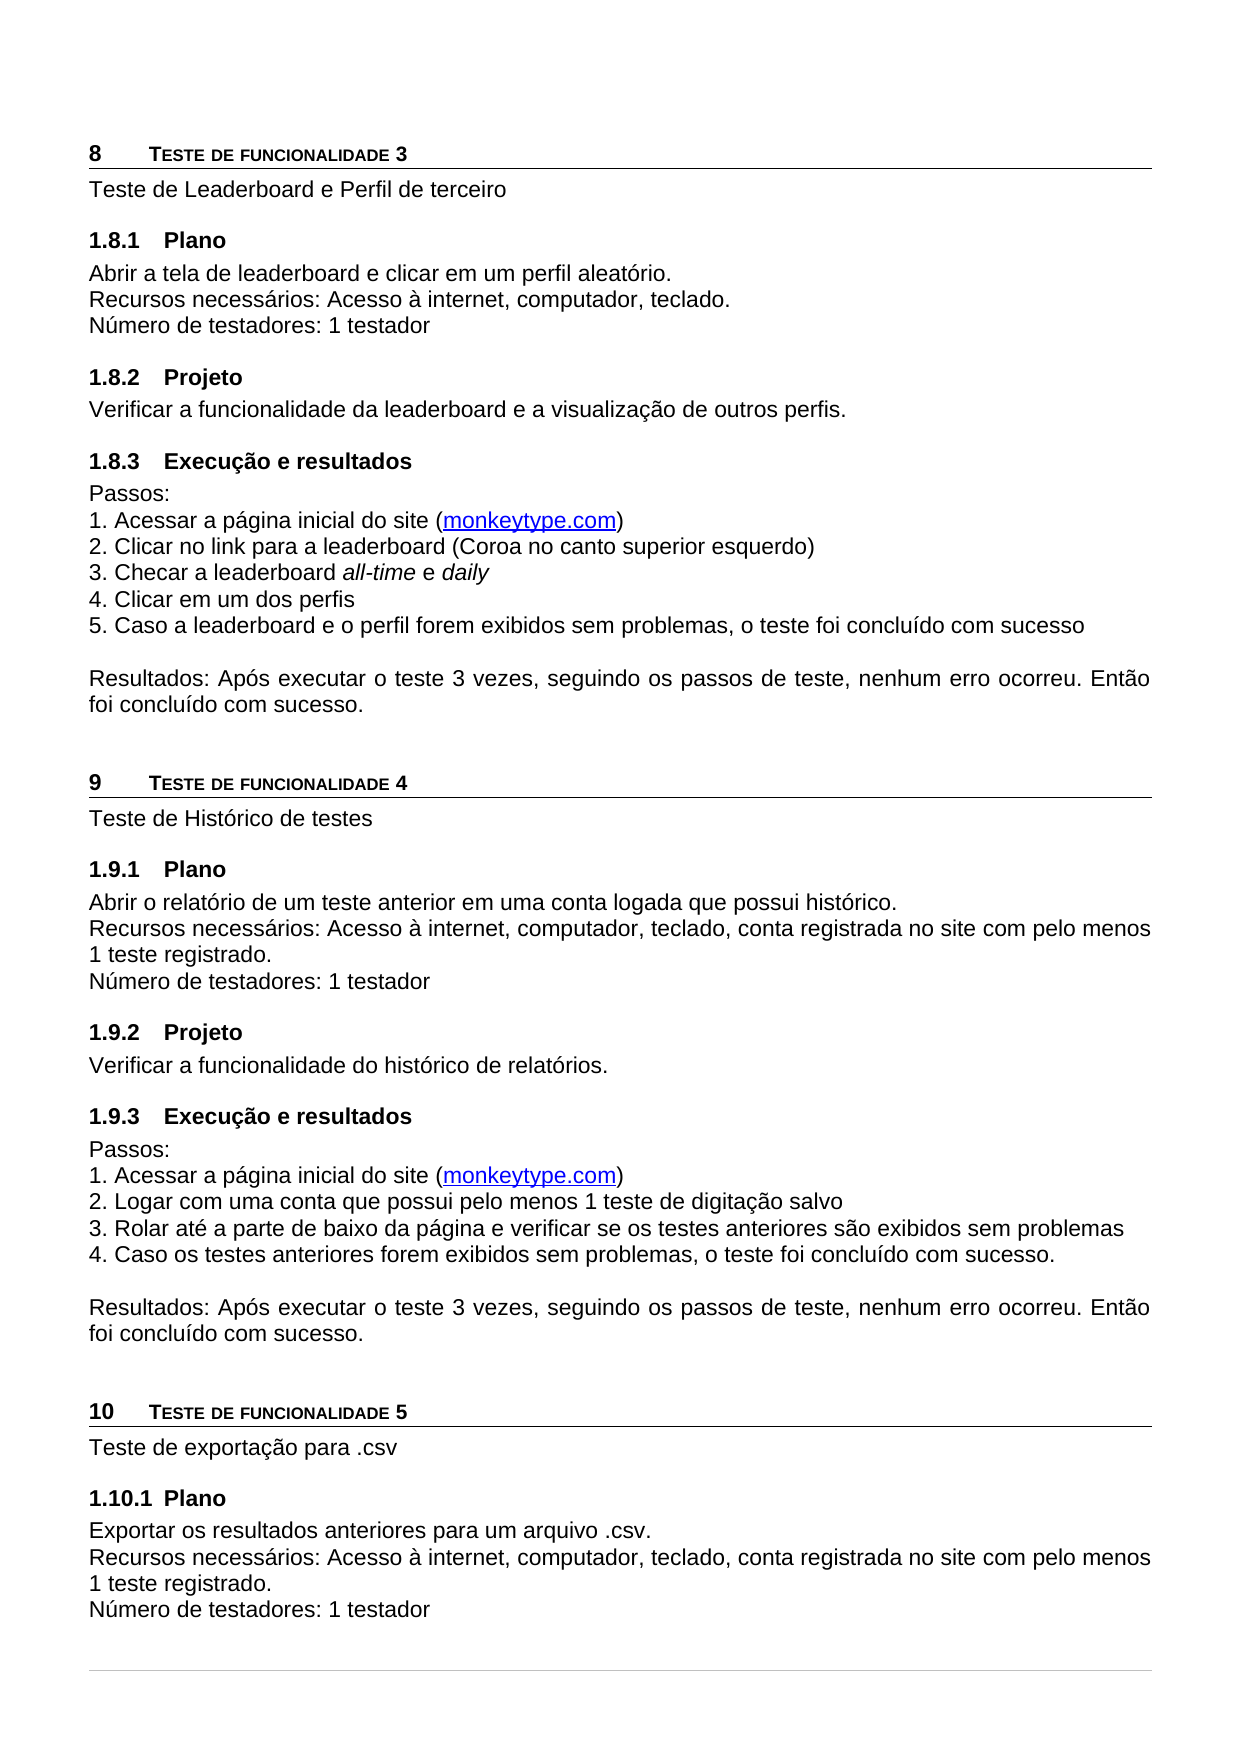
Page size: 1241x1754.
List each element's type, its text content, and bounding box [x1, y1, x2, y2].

text Teste de Leaderboard e Perfil de terceiro [89, 176, 1152, 202]
text Abrir o relatório de um teste anterior em uma conta logada que possui histórico. [89, 888, 1152, 915]
subtitle Execução e resultados [89, 1103, 1152, 1129]
text Teste de exportação para .csv [89, 1433, 1152, 1460]
subtitle Plano [89, 856, 1152, 882]
subtitle Projeto [89, 364, 1152, 390]
subtitle Teste de funcionalidade 4 [89, 769, 1152, 797]
text Verificar a funcionalidade do histórico de relatórios. [89, 1052, 1152, 1078]
subtitle Plano [89, 1485, 1152, 1511]
subtitle Projeto [89, 1019, 1152, 1045]
subtitle Plano [89, 227, 1152, 253]
text Resultados: Após executar o teste 3 vezes, seguindo os passos de teste, nenhum erro ocorreu. Então foi concluído com sucesso. [89, 1294, 1152, 1346]
text Verificar a funcionalidade da leaderboard e a visualização de outros perfis. [89, 396, 1152, 423]
text 5. Caso a leaderboard e o perfil forem exibidos sem problemas, o teste foi concluído com sucesso [89, 612, 1152, 638]
subtitle Teste de funcionalidade 3 [89, 140, 1152, 168]
text Número de testadores: 1 testador [89, 968, 1152, 994]
text Teste de Histórico de testes [89, 804, 1152, 831]
text Passos: [89, 1136, 1152, 1162]
text Exportar os resultados anteriores para um arquivo .csv. [89, 1517, 1152, 1544]
text 2. Clicar no link para a leaderboard (Coroa no canto superior esquerdo) [89, 533, 1152, 559]
text 1. Acessar a página inicial do site (monkeytype.com) [89, 507, 1152, 533]
text Recursos necessários: Acesso à internet, computador, teclado, conta registrada no site com pelo menos 1 teste registrado. [89, 1544, 1152, 1596]
text Passos: [89, 480, 1152, 507]
text 3. Rolar até a parte de baixo da página e verificar se os testes anteriores são exibidos sem problemas [89, 1214, 1152, 1241]
subtitle Teste de funcionalidade 5 [89, 1398, 1152, 1426]
text Número de testadores: 1 testador [89, 312, 1152, 339]
subtitle Execução e resultados [89, 448, 1152, 474]
text 2. Logar com uma conta que possui pelo menos 1 teste de digitação salvo [89, 1188, 1152, 1214]
text 1. Acessar a página inicial do site (monkeytype.com) [89, 1162, 1152, 1188]
text 3. Checar a leaderboard all-time e daily [89, 559, 1152, 586]
text 4. Caso os testes anteriores forem exibidos sem problemas, o teste foi concluído com sucesso. [89, 1241, 1152, 1267]
text Recursos necessários: Acesso à internet, computador, teclado. [89, 286, 1152, 312]
text 4. Clicar em um dos perfis [89, 586, 1152, 612]
text Número de testadores: 1 testador [89, 1596, 1152, 1623]
text Recursos necessários: Acesso à internet, computador, teclado, conta registrada no site com pelo menos 1 teste registrado. [89, 915, 1152, 968]
text Abrir a tela de leaderboard e clicar em um perfil aleatório. [89, 260, 1152, 286]
text Resultados: Após executar o teste 3 vezes, seguindo os passos de teste, nenhum erro ocorreu. Então foi concluído com sucesso. [89, 665, 1152, 717]
